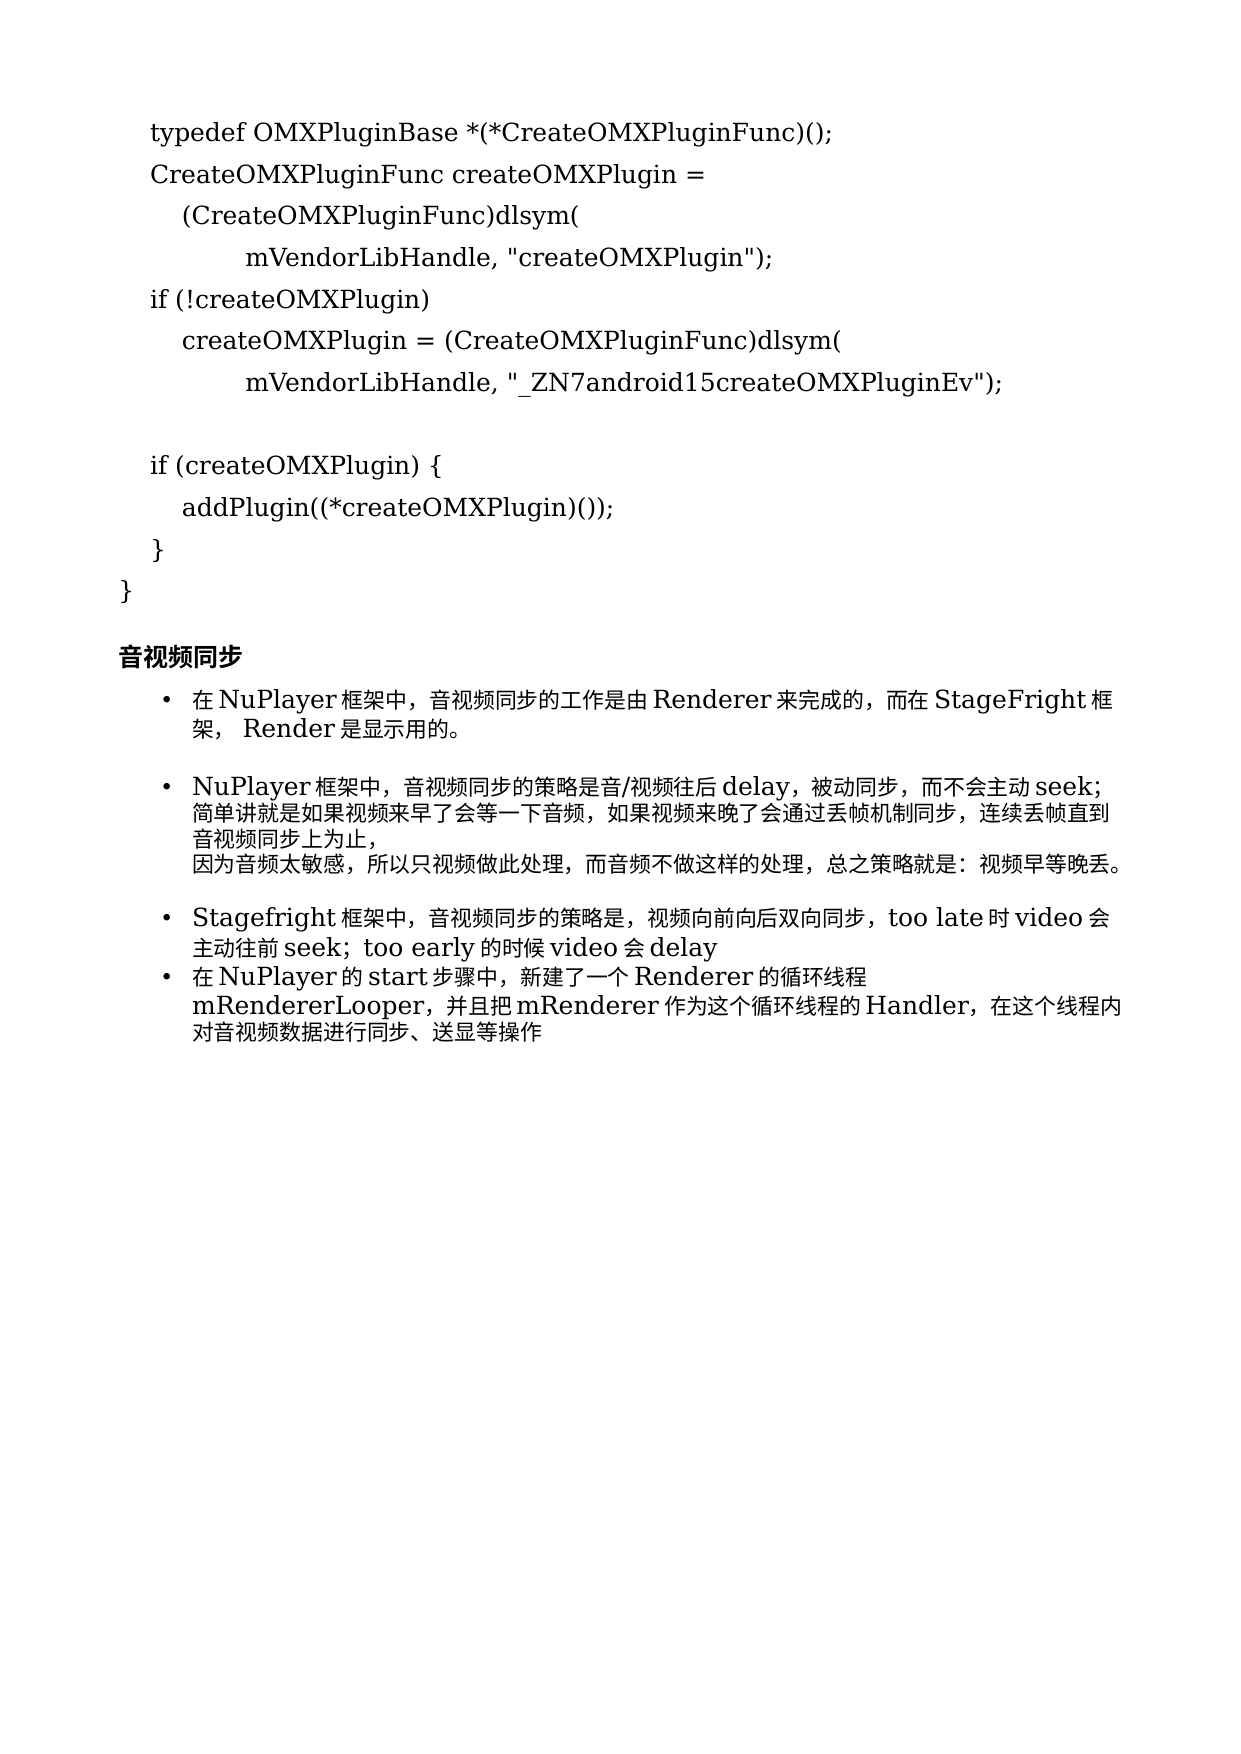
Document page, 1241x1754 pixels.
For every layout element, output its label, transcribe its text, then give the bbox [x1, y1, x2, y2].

list Stagefright框架中，音视频同步的策略是，视频向前向后双向同步，too late时video会主动往前seek；too early的时候video会delay [162, 903, 1122, 962]
list 在NuPlayer的start步骤中，新建了一个Renderer的循环线程mRendererLooper，并且把mRenderer作为这个循环线程的Handler，在这个线程内对音视频数据进行同步、送显等操作 [162, 962, 1122, 1210]
text mVendorLibHandle, "createOMXPlugin"); [118, 243, 1122, 272]
subtitle 音视频同步 [118, 643, 1122, 672]
list 在NuPlayer框架中，音视频同步的工作是由Renderer来完成的，而在StageFright框架， Render是显示用的。 [162, 685, 1122, 743]
text addPlugin((*createOMXPlugin)()); [118, 493, 1122, 522]
text mVendorLibHandle, "_ZN7android15createOMXPluginEv"); [118, 368, 1122, 397]
list NuPlayer框架中，音视频同步的策略是音/视频往后delay，被动同步，而不会主动seek；简单讲就是如果视频来早了会等一下音频，如果视频来晚了会通过丢帧机制同步，连续丢帧直到音视频同步上为止， 因为音频太敏感，所以只视频做此处理，而音频不做这样的处理，总之策略就是：视频早等晚丢。 [162, 772, 1122, 903]
text typedef OMXPluginBase *(*CreateOMXPluginFunc)(); [118, 118, 1122, 147]
text CreateOMXPluginFunc createOMXPlugin = [118, 160, 1122, 189]
text if (!createOMXPlugin) [118, 285, 1122, 314]
text } [118, 535, 1122, 564]
text (CreateOMXPluginFunc)dlsym( [118, 201, 1122, 231]
text createOMXPlugin = (CreateOMXPluginFunc)dlsym( [118, 326, 1122, 356]
text } [118, 576, 1122, 606]
text if (createOMXPlugin) { [118, 451, 1122, 481]
